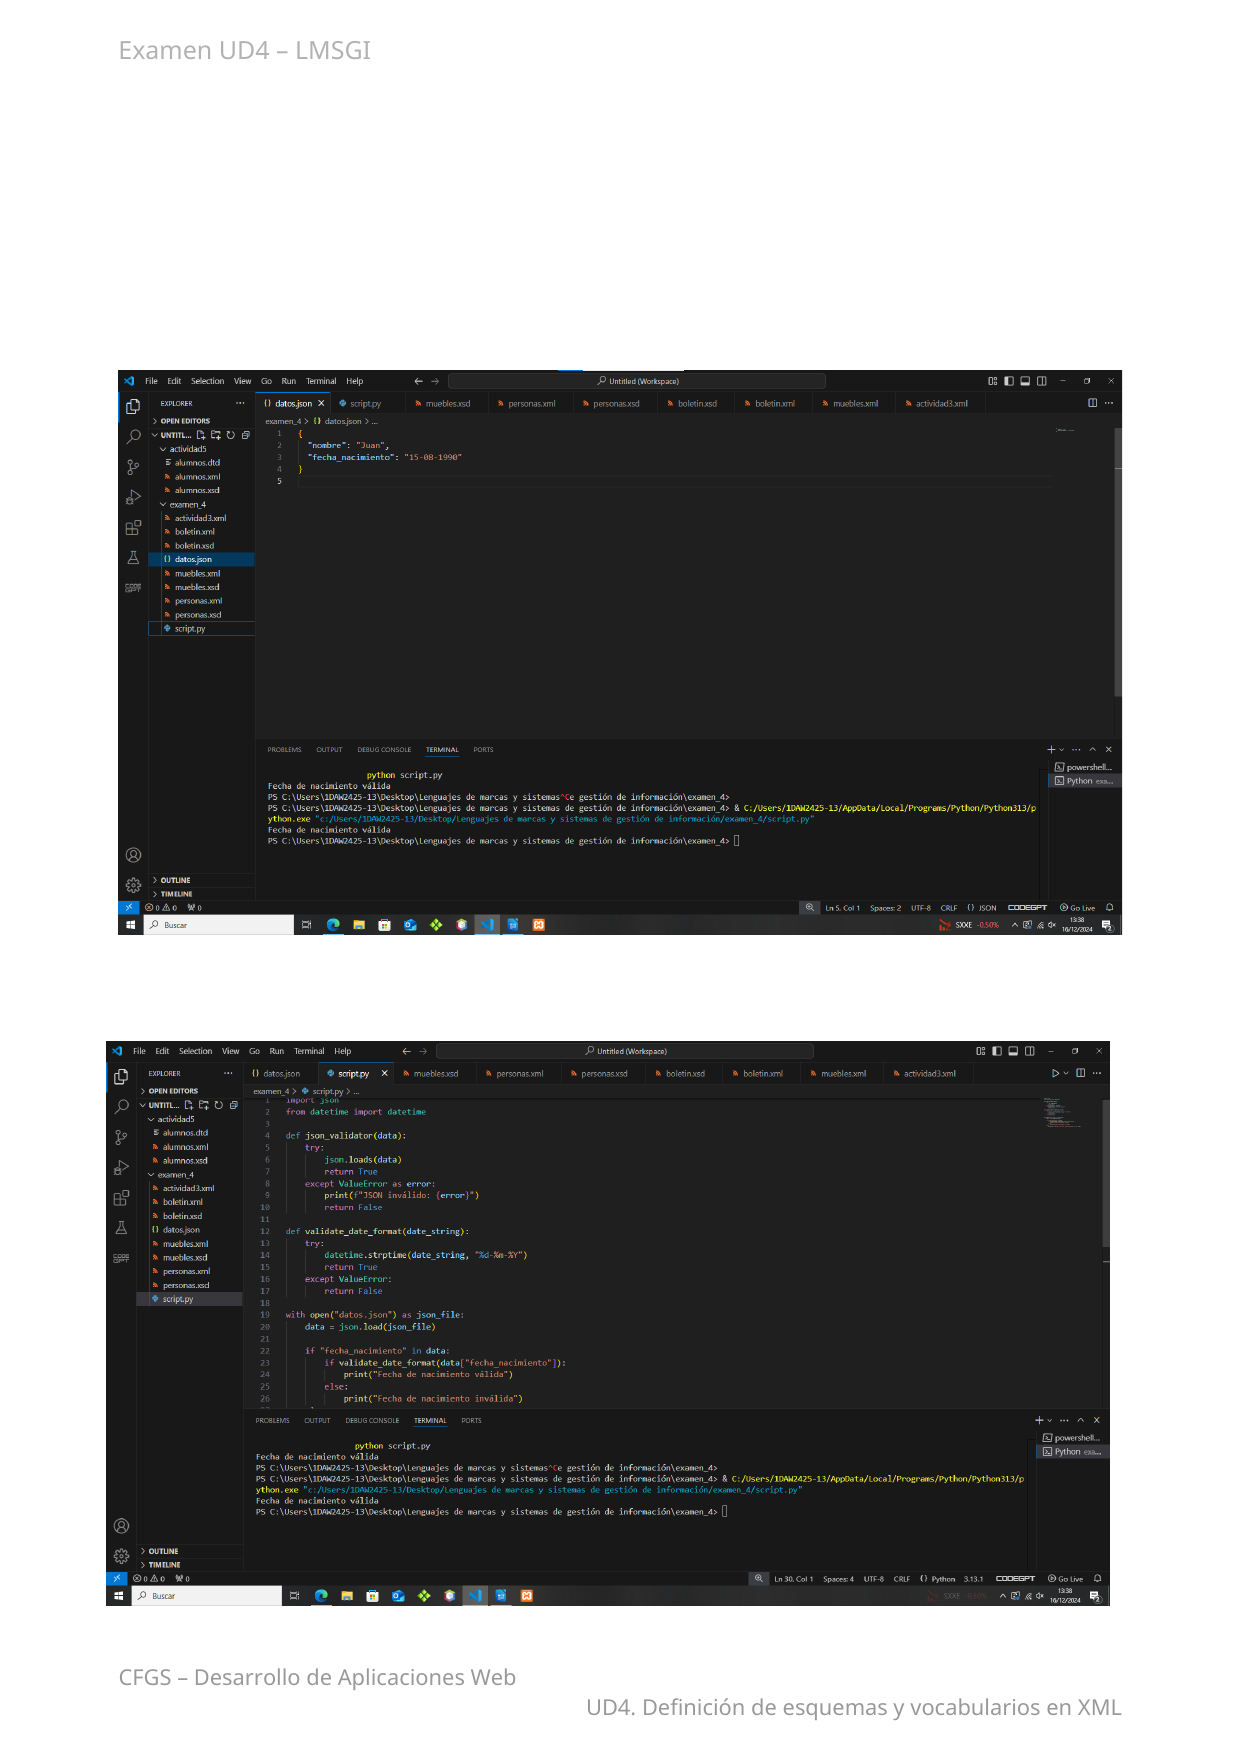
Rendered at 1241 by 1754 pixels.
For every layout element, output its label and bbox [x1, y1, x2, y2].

picture [106, 1041, 1110, 1606]
picture [118, 370, 1123, 935]
